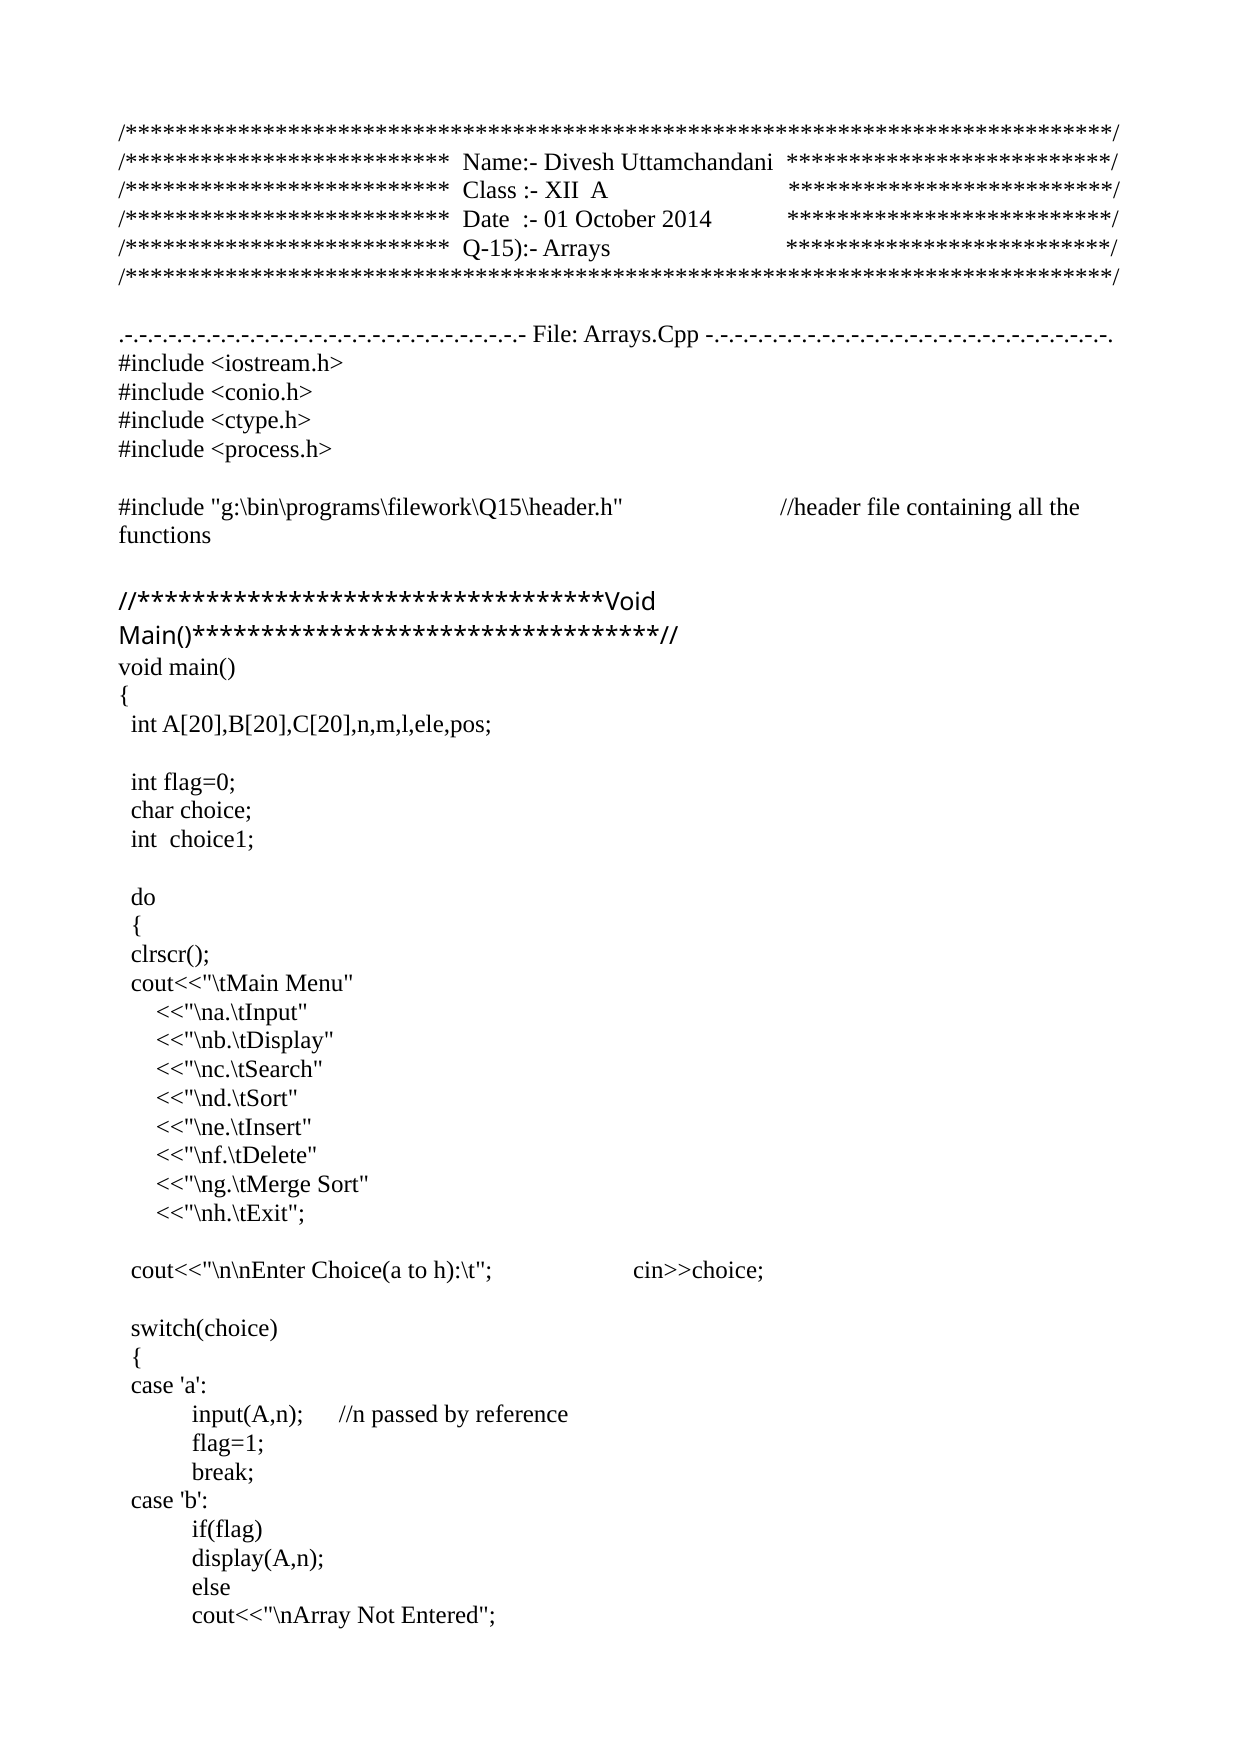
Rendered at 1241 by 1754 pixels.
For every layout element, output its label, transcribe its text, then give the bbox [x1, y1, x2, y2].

text /************************** Date :- 01 October 2014 **************************/ [118, 204, 1122, 233]
text <<"\nd.\tSort" [118, 1083, 1122, 1112]
text <<"\ng.\tMerge Sort" [118, 1169, 1122, 1198]
text /*******************************************************************************/ [118, 262, 1122, 291]
text case 'b': [118, 1485, 1122, 1514]
text #include <iostream.h> [118, 348, 1122, 377]
text /*******************************************************************************/ [118, 118, 1122, 147]
text case 'a': [118, 1370, 1122, 1399]
text <<"\nb.\tDisplay" [118, 1025, 1122, 1054]
text if(flag) [118, 1514, 1122, 1543]
text flag=1; [118, 1428, 1122, 1457]
text int A[20],B[20],C[20],n,m,l,ele,pos; [118, 709, 1122, 738]
text //**********************************Void Main()**********************************// [118, 583, 1122, 652]
text /************************** Name:- Divesh Uttamchandani **************************/ [118, 147, 1122, 176]
text /************************** Q-15):- Arrays **************************/ [118, 233, 1122, 262]
text <<"\nf.\tDelete" [118, 1140, 1122, 1169]
text display(A,n); [118, 1543, 1122, 1572]
text <<"\nh.\tExit"; [118, 1198, 1122, 1227]
text { [118, 1342, 1122, 1370]
text void main() [118, 652, 1122, 680]
text else [118, 1572, 1122, 1600]
text clrscr(); [118, 939, 1122, 968]
text <<"\ne.\tInsert" [118, 1112, 1122, 1140]
text { [118, 680, 1122, 709]
text int choice1; [118, 824, 1122, 853]
text /************************** Class :- XII A **************************/ [118, 176, 1122, 204]
text switch(choice) [118, 1313, 1122, 1342]
text cout<<"\n\nEnter Choice(a to h):\t"; cin>>choice; [118, 1255, 1122, 1284]
text int flag=0; [118, 767, 1122, 795]
text #include <ctype.h> [118, 406, 1122, 434]
text input(A,n); //n passed by reference [118, 1399, 1122, 1428]
text break; [118, 1457, 1122, 1485]
text #include "g:\bin\programs\filework\Q15\header.h" //header file containing all the functions [118, 492, 1122, 549]
text { [118, 910, 1122, 939]
text <<"\na.\tInput" [118, 997, 1122, 1025]
text #include <conio.h> [118, 377, 1122, 406]
text cout<<"\tMain Menu" [118, 968, 1122, 997]
text cout<<"\nArray Not Entered"; [118, 1600, 1122, 1629]
text .-.-.-.-.-.-.-.-.-.-.-.-.-.-.-.-.-.-.-.-.-.-.-.-.-.-.-.- File: Arrays.Cpp -.-.-.-.-.-.-.-.-.-.-.-.-.-.-.-.-.-.-.-.-.-.-.-.-.-.-.-. [118, 319, 1122, 348]
text #include <process.h> [118, 434, 1122, 463]
text <<"\nc.\tSearch" [118, 1054, 1122, 1083]
text do [118, 882, 1122, 910]
text char choice; [118, 795, 1122, 824]
